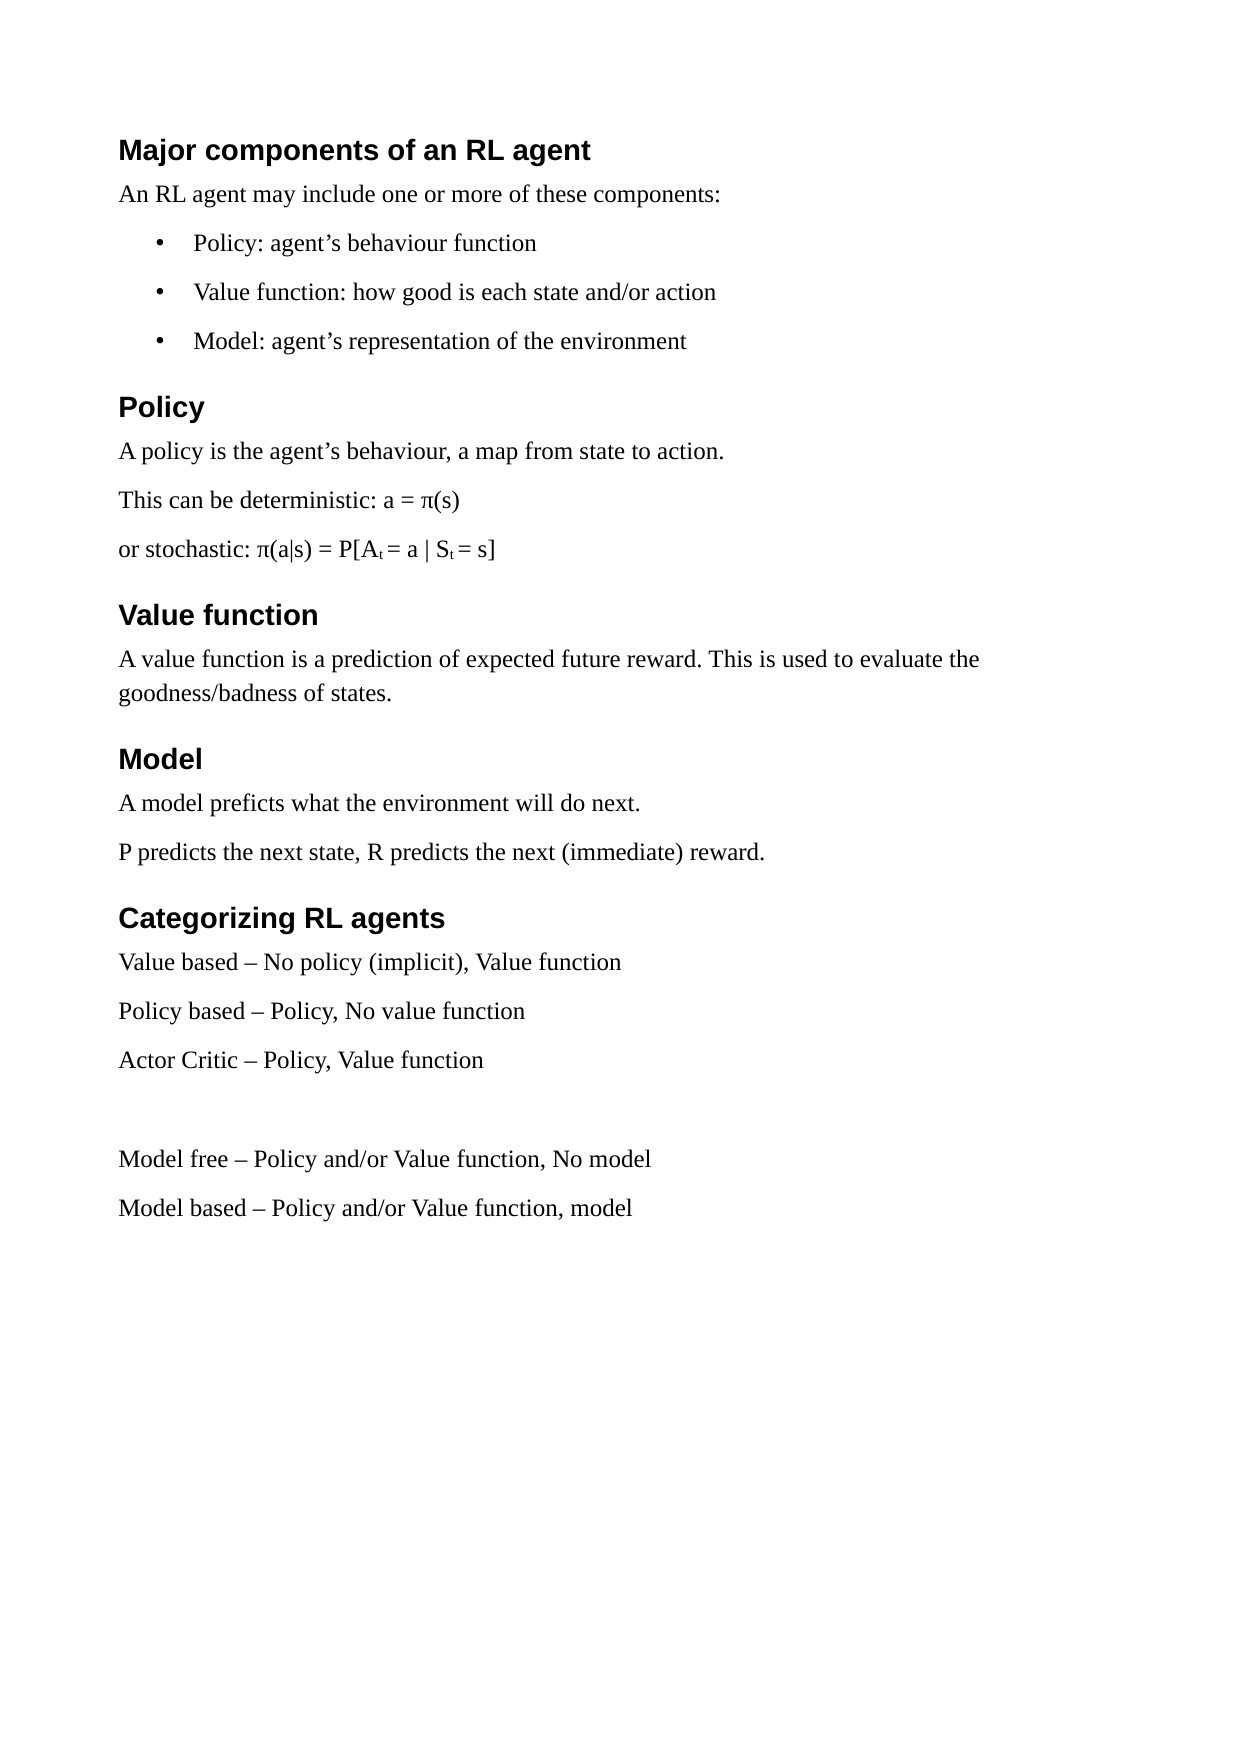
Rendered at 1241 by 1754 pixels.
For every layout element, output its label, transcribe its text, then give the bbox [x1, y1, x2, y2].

text A value function is a prediction of expected future reward. This is used to evaluate the goodness/badness of states. [118, 644, 1122, 707]
text Model free – Policy and/or Value function, No model [118, 1144, 1122, 1172]
text Model based – Policy and/or Value function, model [118, 1193, 1122, 1221]
list Model: agent’s representation of the environment [156, 326, 1122, 355]
list Policy: agent’s behaviour function [156, 228, 1122, 257]
text This can be deterministic: a = π(s) [118, 485, 1122, 514]
list Value function: how good is each state and/or action [156, 277, 1122, 306]
text A model preficts what the environment will do next. [118, 788, 1122, 817]
text A policy is the agent’s behaviour, a map from state to action. [118, 436, 1122, 465]
text or stochastic: π(a|s) = P[At = a | St = s] [118, 534, 1122, 563]
text P predicts the next state, R predicts the next (immediate) reward. [118, 837, 1122, 866]
text An RL agent may include one or more of these components: [118, 179, 1122, 208]
subtitle Policy [118, 390, 1122, 423]
text Value based – No policy (implicit), Value function [118, 947, 1122, 976]
text Actor Critic – Policy, Value function [118, 1046, 1122, 1074]
text Policy based – Policy, No value function [118, 996, 1122, 1025]
subtitle Model [118, 742, 1122, 776]
subtitle Value function [118, 598, 1122, 632]
subtitle Categorizing RL agents [118, 901, 1122, 935]
subtitle Major components of an RL agent [118, 133, 1122, 166]
